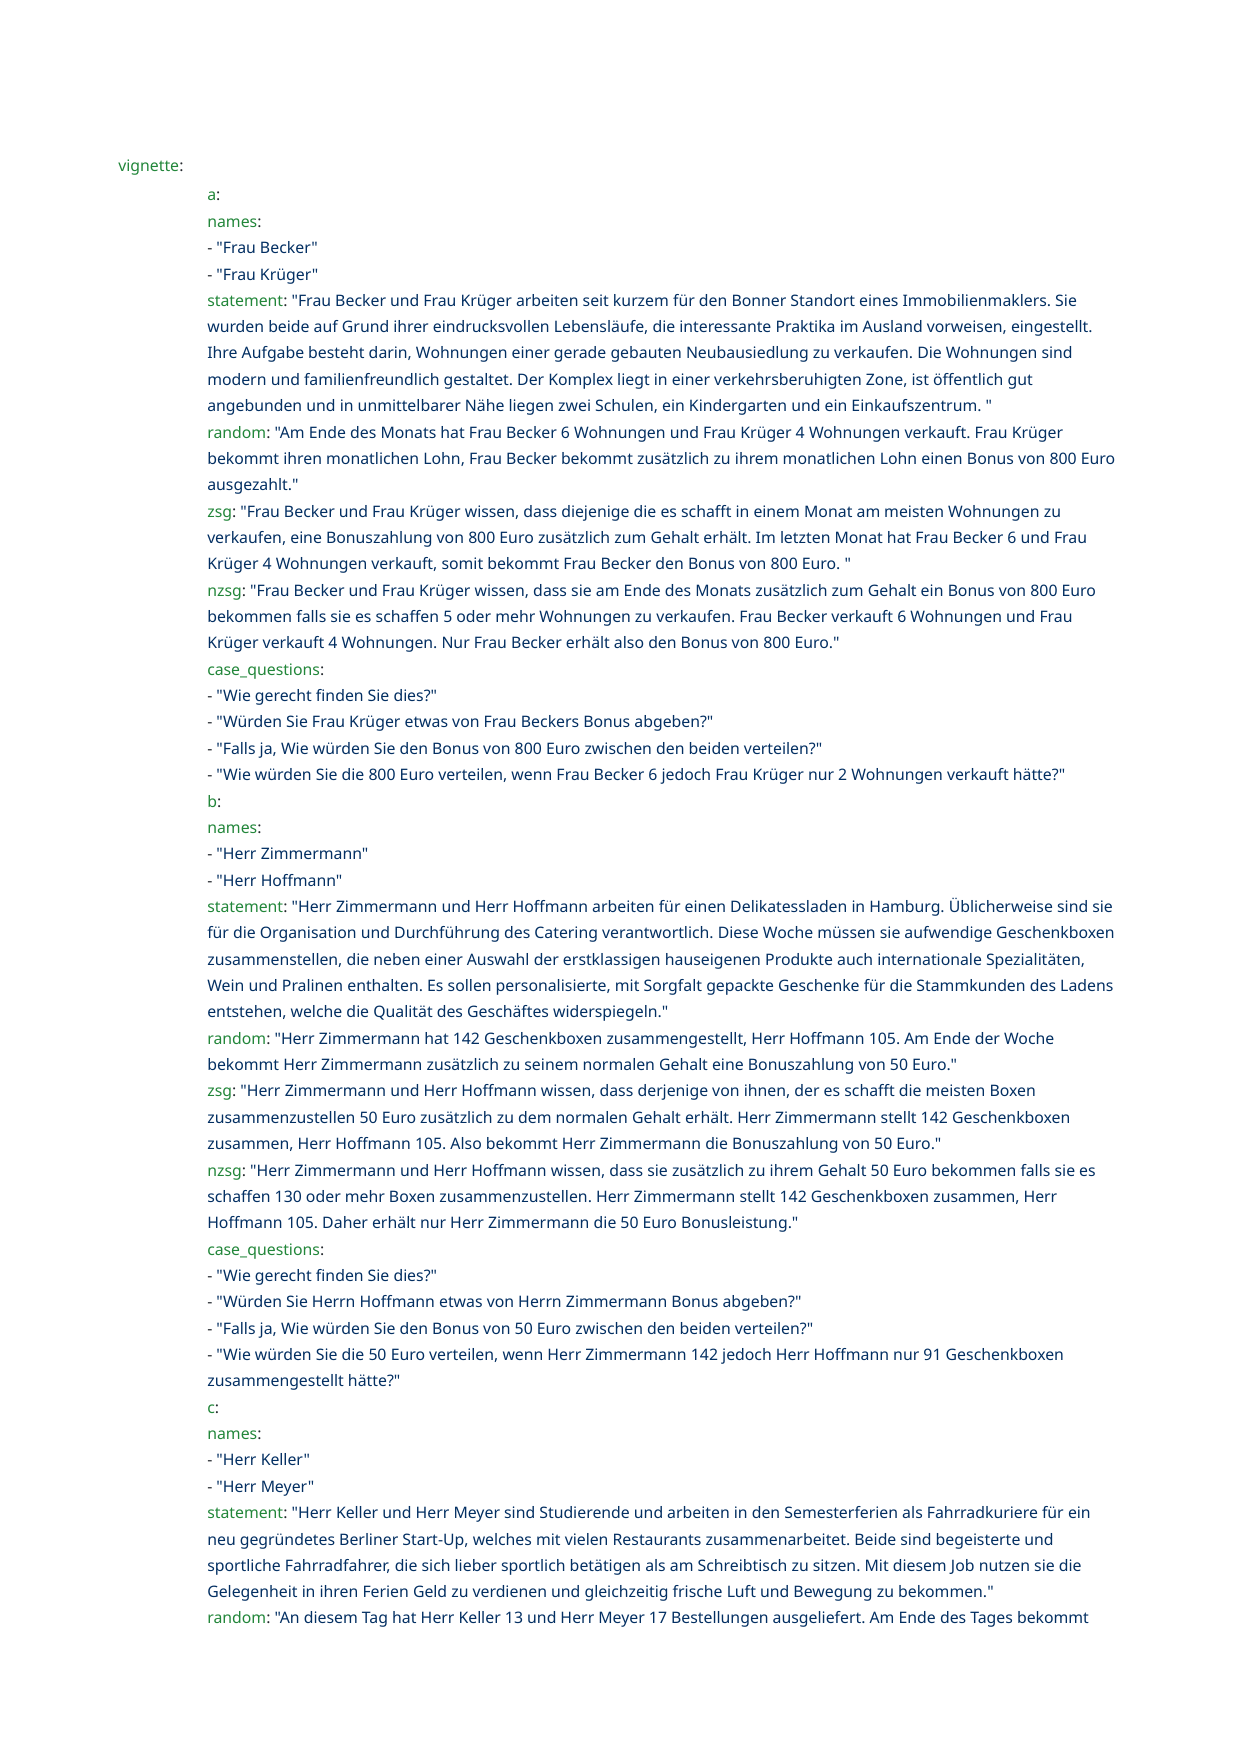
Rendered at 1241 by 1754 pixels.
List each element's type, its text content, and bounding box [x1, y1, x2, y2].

table_cell - "Frau Becker" [207, 232, 1122, 258]
table_cell - "Falls ja, Wie würden Sie den Bonus von 50 Euro zwischen den beiden verteilen?" [207, 1312, 1122, 1339]
table_cell - "Würden Sie Frau Krüger etwas von Frau Beckers Bonus abgeben?" [207, 706, 1122, 732]
table_cell [118, 759, 207, 785]
table_cell c: [207, 1391, 1122, 1418]
table_cell - "Würden Sie Herrn Hoffmann etwas von Herrn Zimmermann Bonus abgeben?" [207, 1286, 1122, 1312]
table_cell random: "An diesem Tag hat Herr Keller 13 und Herr Meyer 17 Bestellungen ausgeliefert. Am Ende des Tages bekommt [207, 1602, 1122, 1628]
table_cell [118, 733, 207, 759]
table_cell [118, 205, 207, 232]
table_cell case_questions: [207, 1233, 1122, 1259]
table_cell statement: "Frau Becker und Frau Krüger arbeiten seit kurzem für den Bonner Standort eines Immobilienmaklers. Sie wurden beide auf Grund ihrer eindrucksvollen Lebensläufe, die interessante Praktika im Ausland vorweisen, eingestellt. Ihre Aufgabe besteht darin, Wohnungen einer gerade gebauten Neubausiedlung zu verkaufen. Die Wohnungen sind modern und familienfreundlich gestaltet. Der Komplex liegt in einer verkehrsberuhigten Zone, ist öffentlich gut angebunden und in unmittelbarer Nähe liegen zwei Schulen, ein Kindergarten und ein Einkaufszentrum. " [207, 285, 1122, 416]
table_cell [118, 1023, 207, 1075]
table_cell a: [207, 179, 1122, 205]
table_cell [118, 1154, 207, 1233]
table_cell - "Wie gerecht finden Sie dies?" [207, 1260, 1122, 1286]
table_cell [118, 1444, 207, 1470]
table_cell [118, 1391, 207, 1418]
table_cell [118, 838, 207, 864]
table_cell [118, 495, 207, 574]
table_cell names: [207, 812, 1122, 838]
table_cell zsg: "Herr Zimmermann und Herr Hoffmann wissen, dass derjenige von ihnen, der es schafft die meisten Boxen zusammenzustellen 50 Euro zusätzlich zu dem normalen Gehalt erhält. Herr Zimmermann stellt 142 Geschenkboxen zusammen, Herr Hoffmann 105. Also bekommt Herr Zimmermann die Bonuszahlung von 50 Euro." [207, 1075, 1122, 1154]
table_cell random: "Herr Zimmermann hat 142 Geschenkboxen zusammengestellt, Herr Hoffmann 105. Am Ende der Woche bekommt Herr Zimmermann zusätzlich zu seinem normalen Gehalt eine Bonuszahlung von 50 Euro." [207, 1023, 1122, 1075]
table_cell [118, 1497, 207, 1602]
table_cell zsg: "Frau Becker und Frau Krüger wissen, dass diejenige die es schafft in einem Monat am meisten Wohnungen zu verkaufen, eine Bonuszahlung von 800 Euro zusätzlich zum Gehalt erhält. Im letzten Monat hat Frau Becker 6 und Frau Krüger 4 Wohnungen verkauft, somit bekommt Frau Becker den Bonus von 800 Euro. " [207, 495, 1122, 574]
table_cell [118, 1233, 207, 1259]
table_cell nzsg: "Frau Becker und Frau Krüger wissen, dass sie am Ende des Monats zusätzlich zum Gehalt ein Bonus von 800 Euro bekommen falls sie es schaffen 5 oder mehr Wohnungen zu verkaufen. Frau Becker verkauft 6 Wohnungen und Frau Krüger verkauft 4 Wohnungen. Nur Frau Becker erhält also den Bonus von 800 Euro." [207, 574, 1122, 653]
table_cell [118, 1260, 207, 1286]
table_cell [118, 1075, 207, 1154]
table_cell [118, 891, 207, 1022]
table_cell [118, 232, 207, 258]
table_header vignette: [118, 147, 207, 179]
table_cell [118, 812, 207, 838]
table_cell - "Wie würden Sie die 50 Euro verteilen, wenn Herr Zimmermann 142 jedoch Herr Hoffmann nur 91 Geschenkboxen zusammengestellt hätte?" [207, 1339, 1122, 1391]
table_cell names: [207, 205, 1122, 232]
table_cell [118, 706, 207, 732]
table_cell statement: "Herr Zimmermann und Herr Hoffmann arbeiten für einen Delikatessladen in Hamburg. Üblicherweise sind sie für die Organisation und Durchführung des Catering verantwortlich. Diese Woche müssen sie aufwendige Geschenkboxen zusammenstellen, die neben einer Auswahl der erstklassigen hauseigenen Produkte auch internationale Spezialitäten, Wein und Pralinen enthalten. Es sollen personalisierte, mit Sorgfalt gepackte Geschenke für die Stammkunden des Ladens entstehen, welche die Qualität des Geschäftes widerspiegeln." [207, 891, 1122, 1022]
table_cell [118, 285, 207, 416]
table_cell [118, 179, 207, 205]
table_cell [118, 785, 207, 812]
table_cell [118, 1312, 207, 1339]
table_cell [118, 864, 207, 891]
table_cell [118, 1602, 207, 1628]
table_cell - "Wie gerecht finden Sie dies?" [207, 680, 1122, 706]
table_cell statement: "Herr Keller und Herr Meyer sind Studierende und arbeiten in den Semesterferien als Fahrradkuriere für ein neu gegründetes Berliner Start-Up, welches mit vielen Restaurants zusammenarbeitet. Beide sind begeisterte und sportliche Fahrradfahrer, die sich lieber sportlich betätigen als am Schreibtisch zu sitzen. Mit diesem Job nutzen sie die Gelegenheit in ihren Ferien Geld zu verdienen und gleichzeitig frische Luft und Bewegung zu bekommen." [207, 1497, 1122, 1602]
table_cell [118, 574, 207, 653]
table_cell b: [207, 785, 1122, 812]
table_cell - "Herr Keller" [207, 1444, 1122, 1470]
table_cell [118, 1286, 207, 1312]
table_cell [118, 258, 207, 284]
table_cell nzsg: "Herr Zimmermann und Herr Hoffmann wissen, dass sie zusätzlich zu ihrem Gehalt 50 Euro bekommen falls sie es schaffen 130 oder mehr Boxen zusammenzustellen. Herr Zimmermann stellt 142 Geschenkboxen zusammen, Herr Hoffmann 105. Daher erhält nur Herr Zimmermann die 50 Euro Bonusleistung." [207, 1154, 1122, 1233]
table_cell - "Falls ja, Wie würden Sie den Bonus von 800 Euro zwischen den beiden verteilen?" [207, 733, 1122, 759]
table_cell names: [207, 1418, 1122, 1444]
table_cell [118, 1418, 207, 1444]
table_cell - "Wie würden Sie die 800 Euro verteilen, wenn Frau Becker 6 jedoch Frau Krüger nur 2 Wohnungen verkauft hätte?" [207, 759, 1122, 785]
table_cell - "Herr Hoffmann" [207, 864, 1122, 891]
table_cell [118, 1339, 207, 1391]
table_cell [118, 680, 207, 706]
table_cell - "Herr Zimmermann" [207, 838, 1122, 864]
table_header [207, 147, 1122, 179]
table_cell [118, 1470, 207, 1497]
table_cell [118, 416, 207, 495]
table_cell - "Frau Krüger" [207, 258, 1122, 284]
table_cell - "Herr Meyer" [207, 1470, 1122, 1497]
table_cell [118, 654, 207, 680]
table_cell random: "Am Ende des Monats hat Frau Becker 6 Wohnungen und Frau Krüger 4 Wohnungen verkauft. Frau Krüger bekommt ihren monatlichen Lohn, Frau Becker bekommt zusätzlich zu ihrem monatlichen Lohn einen Bonus von 800 Euro ausgezahlt." [207, 416, 1122, 495]
table_cell case_questions: [207, 654, 1122, 680]
